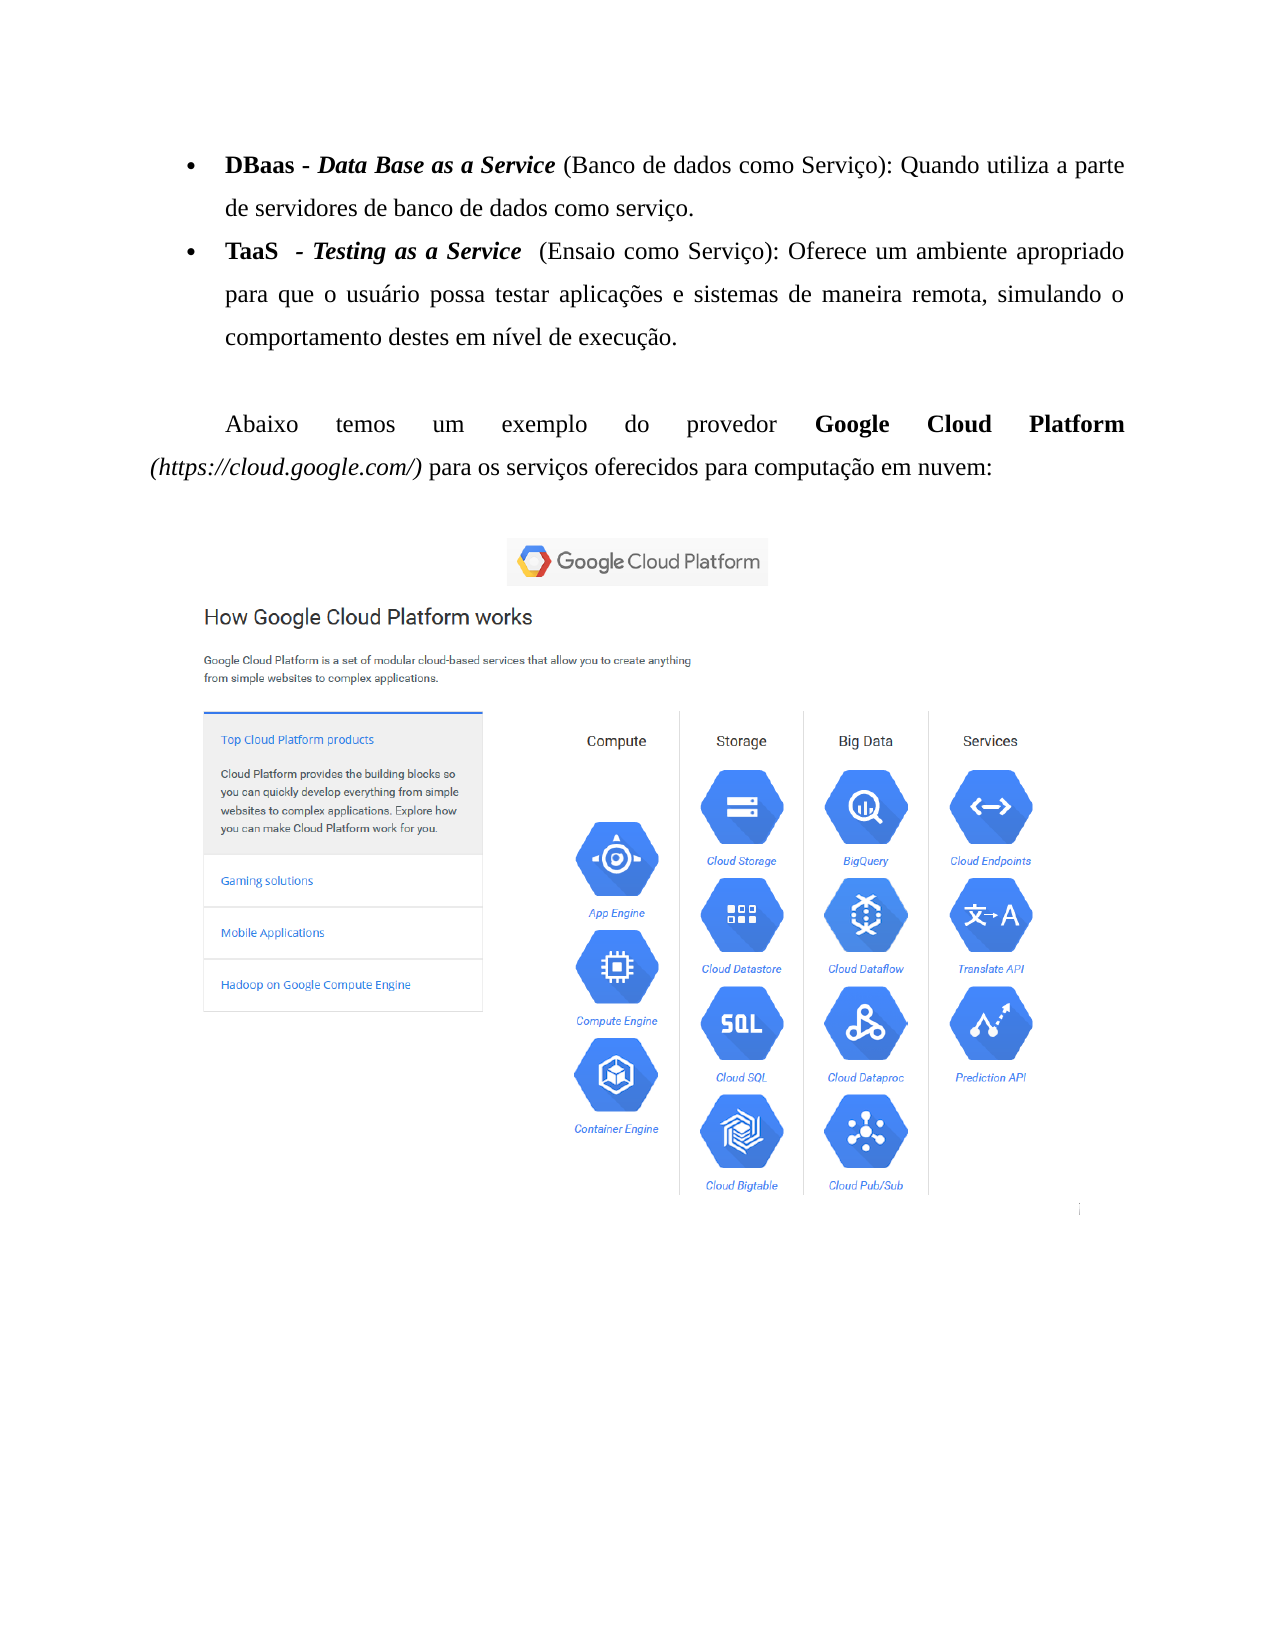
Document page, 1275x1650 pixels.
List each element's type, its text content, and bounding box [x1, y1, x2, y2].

picture [506, 538, 769, 586]
text Abaixo temos um exemplo do provedor Google Cloud Platform (https://cloud.google.com/) para os serviços oferecidos para computação em nuvem: [150, 409, 1125, 481]
list TaaS - Testing as a Service (Ensaio como Serviço): Oferece um ambiente apropriado para que o usuário possa testar aplicações e sistemas de maneira remota, simulando o comportamento destes em nível de execução. [187, 236, 1125, 351]
list DBaas - Data Base as a Service (Banco de dados como Serviço): Quando utiliza a parte de servidores de banco de dados como serviço. [187, 150, 1125, 222]
picture [195, 599, 1080, 1215]
